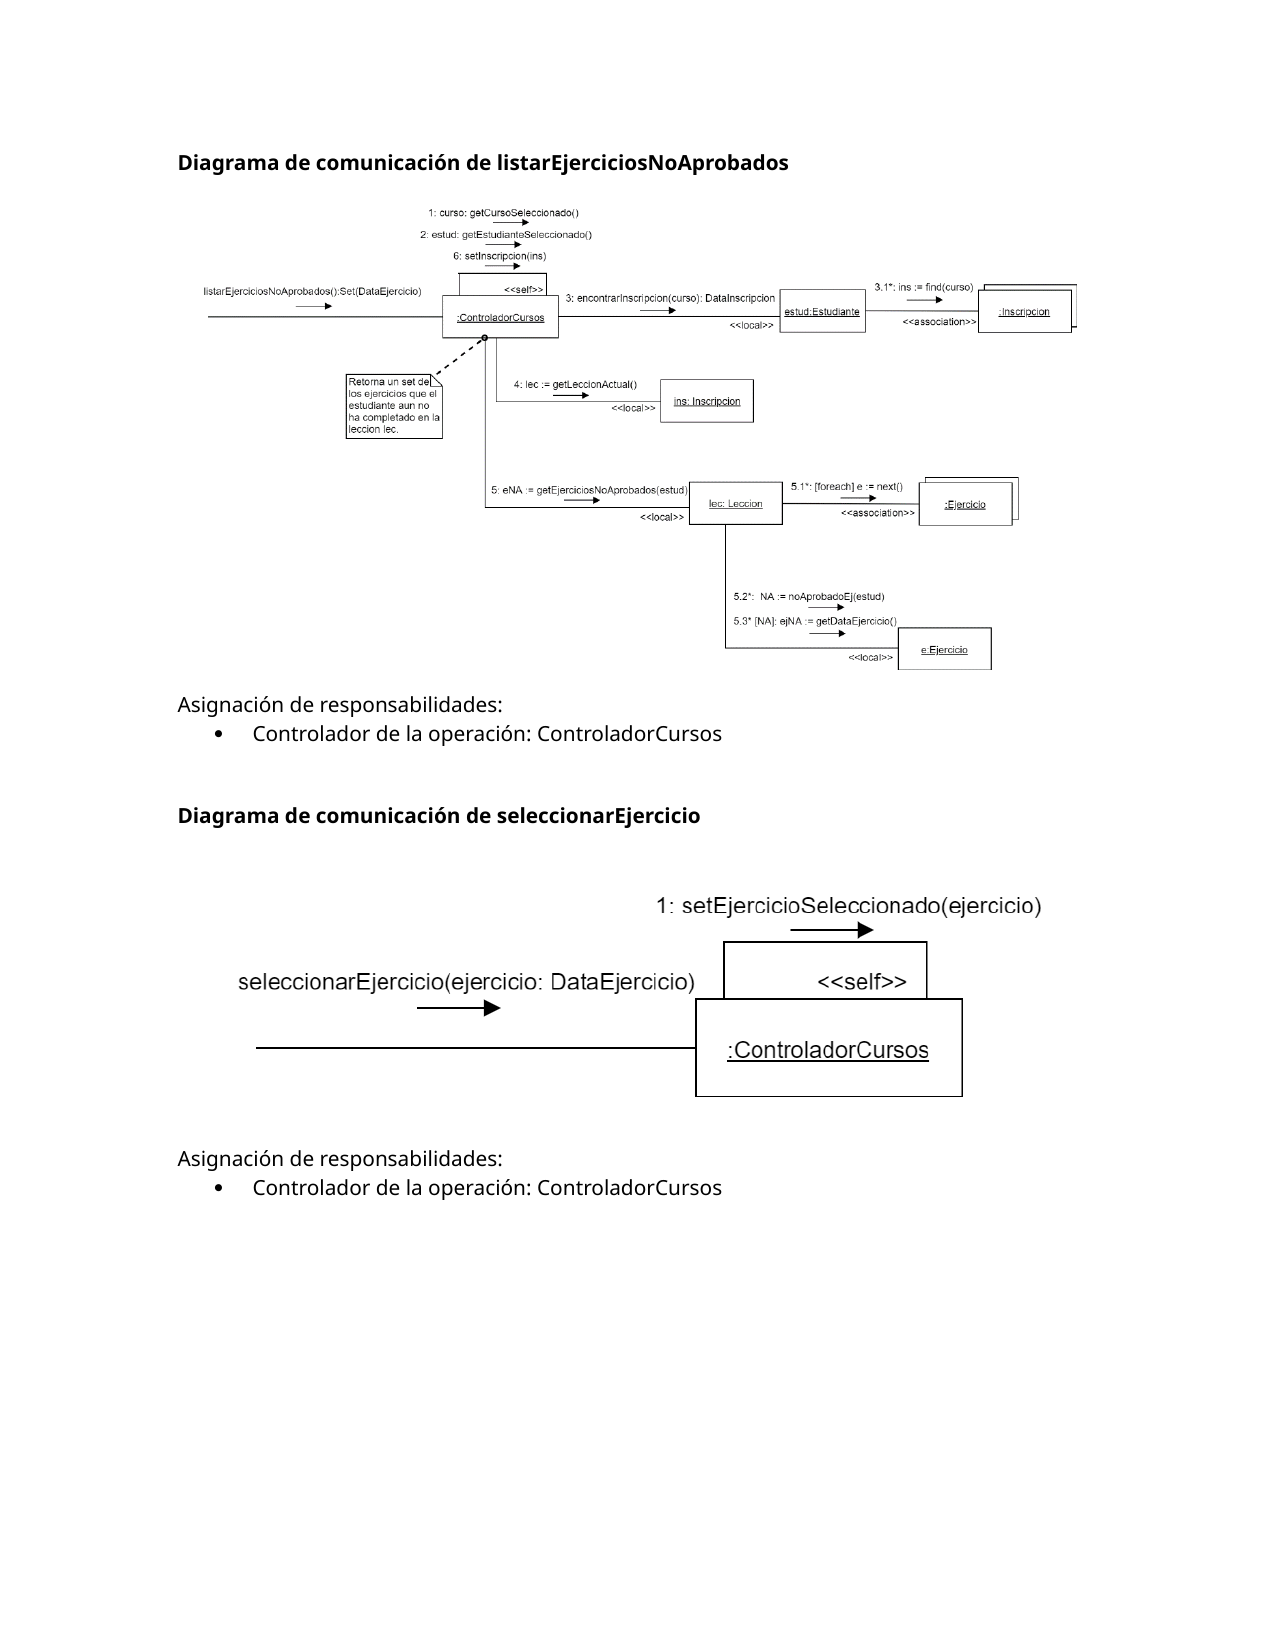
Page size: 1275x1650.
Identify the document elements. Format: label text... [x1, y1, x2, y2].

subtitle Diagrama de comunicación de seleccionarEjercicio [177, 801, 1098, 829]
list Controlador de la operación: ControladorCursos [215, 1173, 1098, 1201]
text Asignación de responsabilidades: [177, 691, 1098, 719]
list Controlador de la operación: ControladorCursos [215, 719, 1098, 747]
subtitle Diagrama de comunicación de listarEjerciciosNoAprobados [177, 148, 1098, 176]
text Asignación de responsabilidades: [177, 1145, 1098, 1173]
